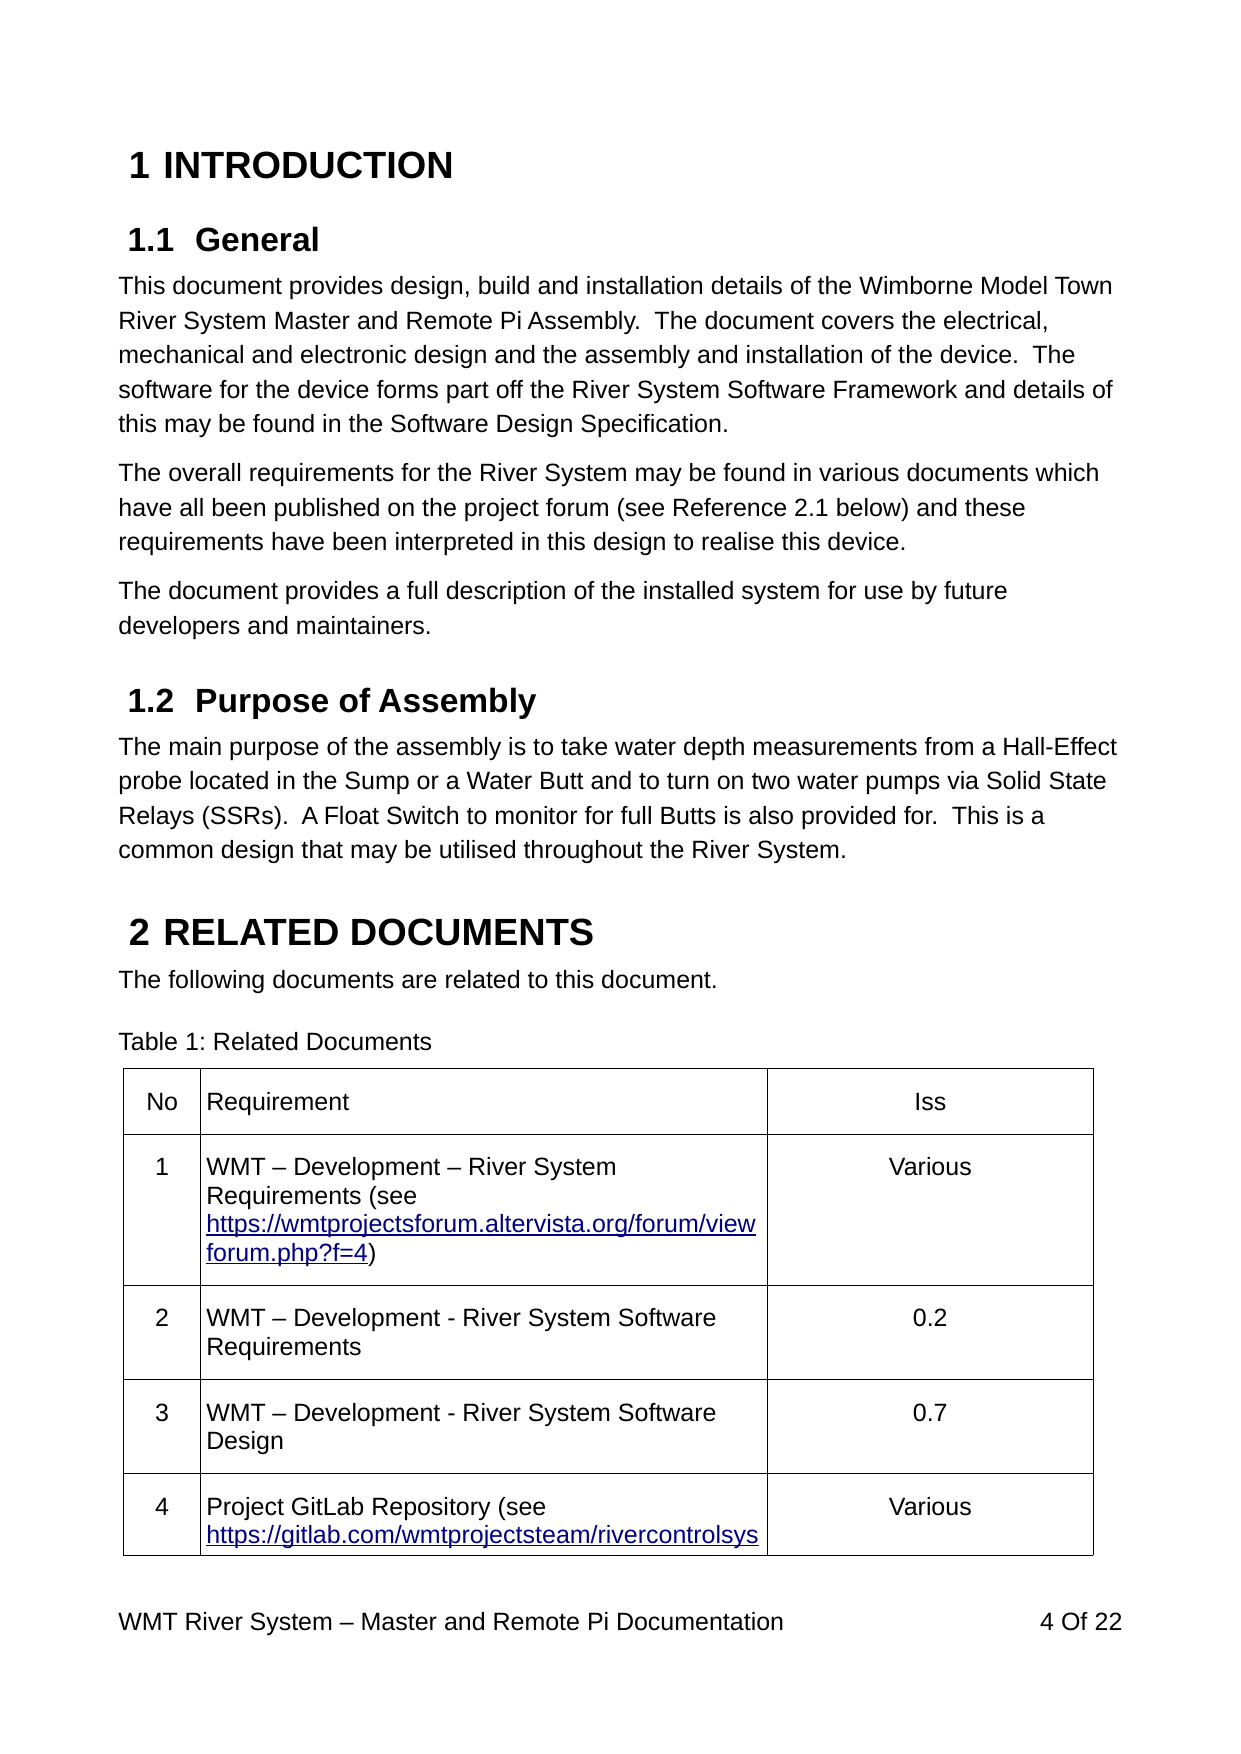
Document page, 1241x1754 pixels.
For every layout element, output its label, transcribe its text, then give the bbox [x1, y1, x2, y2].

text The document provides a full description of the installed system for use by future developers and maintainers. [118, 576, 1122, 639]
text The main purpose of the assembly is to take water depth measurements from a Hall-Effect probe located in the Sump or a Water Butt and to turn on two water pumps via Solid State Relays (SSRs). A Float Switch to monitor for full Butts is also provided for. This is a common design that may be utilised throughout the River System. [118, 732, 1122, 864]
table_cell 3 [124, 1380, 200, 1473]
table_cell Various [768, 1474, 1093, 1555]
table_cell 0.7 [768, 1380, 1093, 1473]
text The overall requirements for the River System may be found in various documents which have all been published on the project forum (see Reference 2.1 below) and these requirements have been interpreted in this design to realise this device. [118, 458, 1122, 556]
table_header No [124, 1069, 200, 1133]
subtitle RELATED DOCUMENTS [118, 909, 1122, 953]
subtitle Purpose of Assembly [118, 681, 1122, 719]
table_cell WMT – Development – River System Requirements (see https://wmtprojectsforum.altervista.org/forum/viewforum.php?f=4) [201, 1135, 767, 1285]
subtitle General [118, 220, 1122, 259]
table_cell 2 [124, 1286, 200, 1379]
text This document provides design, build and installation details of the Wimborne Model Town River System Master and Remote Pi Assembly. The document covers the electrical, mechanical and electronic design and the assembly and installation of the device. The software for the device forms part off the River System Software Framework and details of this may be found in the Software Design Specification. [118, 271, 1122, 438]
table_cell WMT – Development - River System Software Requirements [201, 1286, 767, 1379]
subtitle INTRODUCTION [118, 143, 1122, 187]
text Table 1: Related Documents [118, 1027, 1122, 1056]
table_cell 4 [124, 1474, 200, 1555]
table_cell Project GitLab Repository (see https://gitlab.com/wmtprojectsteam/rivercontrolsys [201, 1474, 767, 1555]
table_header Iss [768, 1069, 1093, 1133]
table_cell 0.2 [768, 1286, 1093, 1379]
table_cell Various [768, 1135, 1093, 1285]
table_cell WMT – Development - River System Software Design [201, 1380, 767, 1473]
table_cell 1 [124, 1135, 200, 1285]
text The following documents are related to this document. [118, 965, 1122, 994]
table_header Requirement [201, 1069, 767, 1133]
